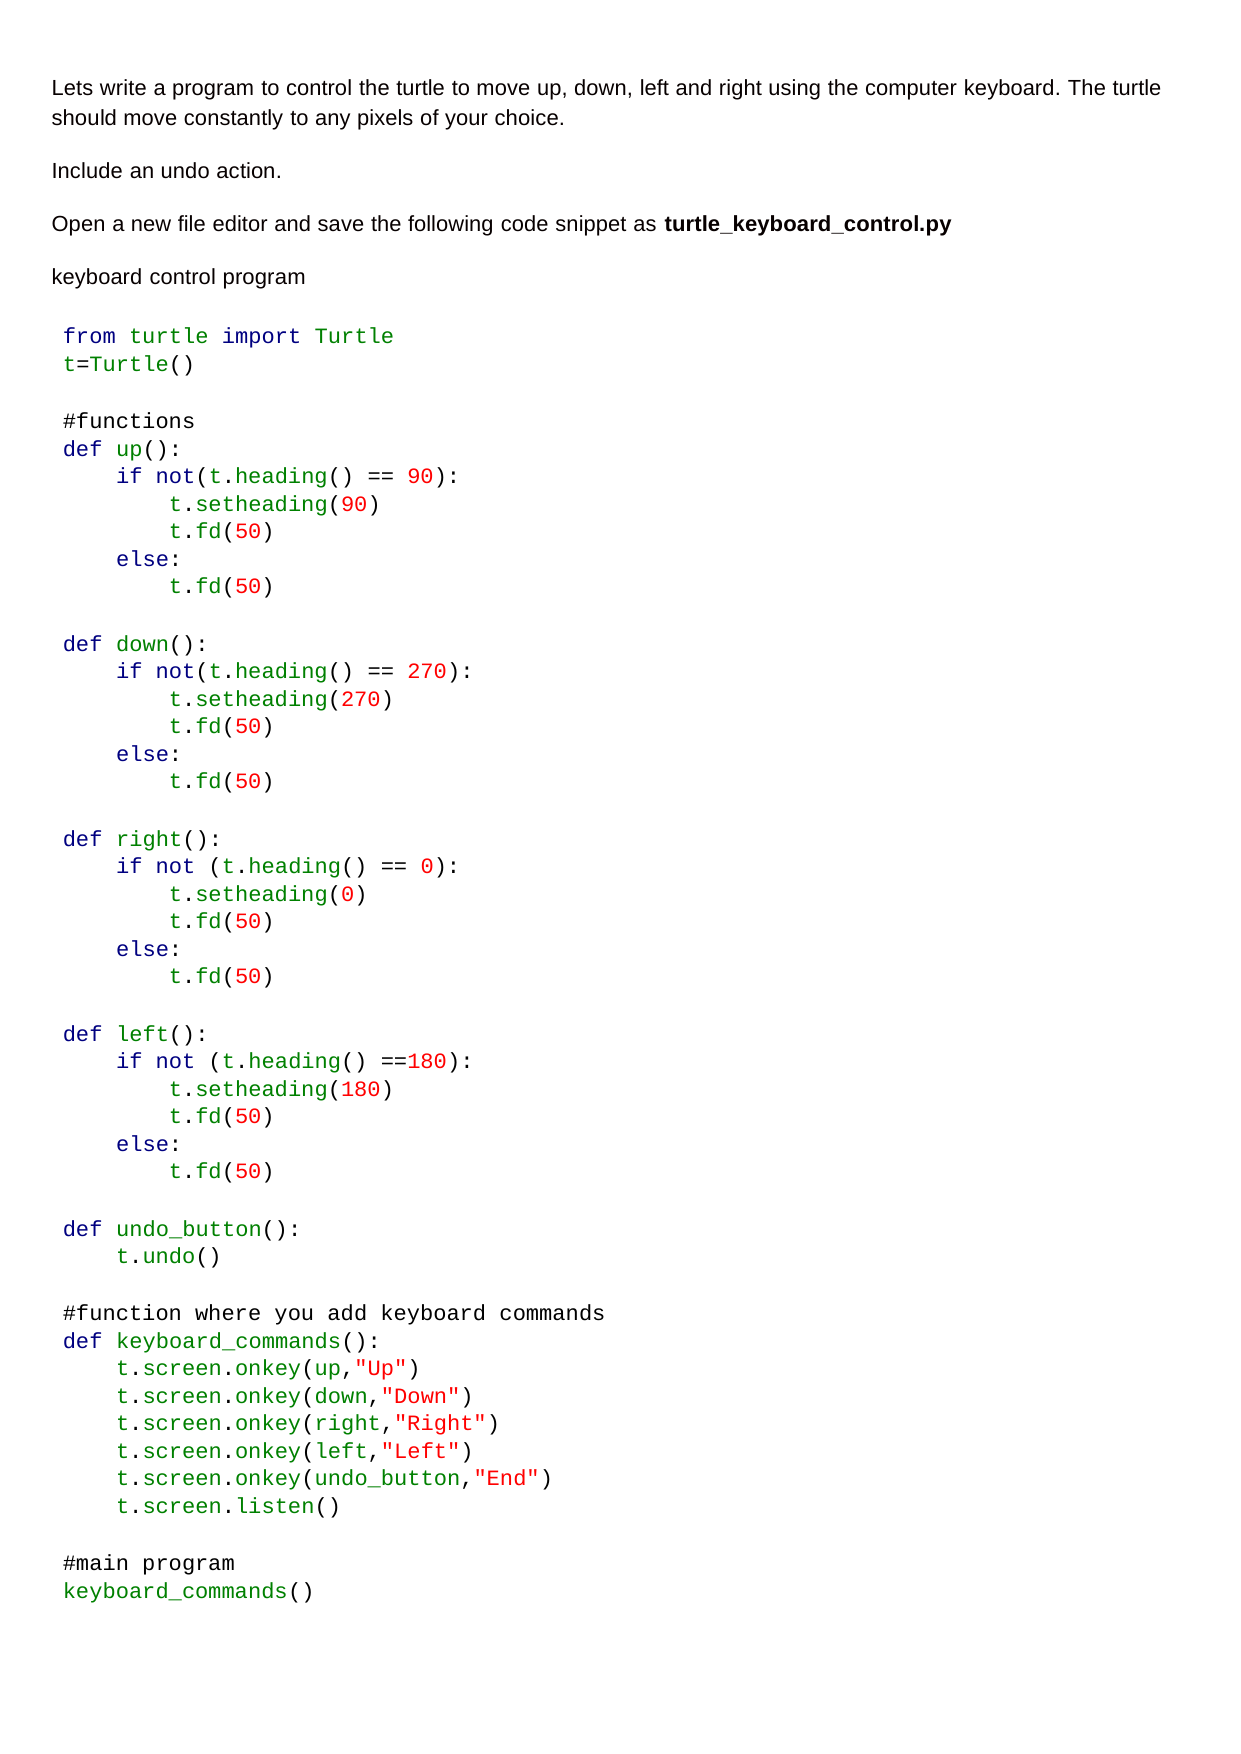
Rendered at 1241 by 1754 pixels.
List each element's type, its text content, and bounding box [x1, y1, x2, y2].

text if not (t.heading() == 0): [63, 854, 1194, 880]
text def right(): [63, 827, 1194, 853]
text def down(): [63, 632, 1194, 658]
text def keyboard_commands(): [63, 1329, 1194, 1355]
text t.fd(50) [63, 519, 1194, 545]
text t.screen.onkey(up,"Up") [63, 1356, 1194, 1382]
text keyboard control program [51, 264, 1194, 289]
text #main program [63, 1551, 1194, 1577]
text def left(): [63, 1022, 1194, 1048]
text t=Turtle() [63, 352, 1194, 378]
text else: [63, 547, 1194, 573]
text t.fd(50) [63, 574, 1194, 600]
text else: [63, 742, 1194, 768]
text t.fd(50) [63, 714, 1194, 740]
text #function where you add keyboard commands [63, 1301, 1194, 1327]
text Lets write a program to control the turtle to move up, down, left and right using the computer keyboard. The turtle should move constantly to any pixels of your choice. [51, 75, 1175, 130]
text Include an undo action. [51, 158, 1194, 183]
text t.fd(50) [63, 1104, 1194, 1130]
text if not(t.heading() == 90): [63, 464, 1194, 490]
text t.screen.onkey(down,"Down") [63, 1384, 1194, 1410]
text t.setheading(270) [63, 687, 1194, 713]
text t.screen.listen() [63, 1494, 1194, 1520]
text t.setheading(90) [63, 492, 1194, 518]
text from turtle import Turtle [63, 324, 1194, 351]
text t.screen.onkey(right,"Right") [63, 1411, 1194, 1437]
text else: [63, 937, 1194, 963]
text if not(t.heading() == 270): [63, 659, 1194, 685]
text t.fd(50) [63, 909, 1194, 935]
text keyboard_commands() [63, 1579, 1194, 1605]
text t.fd(50) [63, 964, 1194, 990]
text t.fd(50) [63, 769, 1194, 795]
text def undo_button(): [63, 1217, 1194, 1242]
text t.fd(50) [63, 1159, 1194, 1185]
text Open a new file editor and save the following code snippet as turtle_keyboard_control.py [51, 211, 1194, 236]
text t.screen.onkey(undo_button,"End") [63, 1466, 1194, 1492]
text t.setheading(180) [63, 1077, 1194, 1103]
text else: [63, 1132, 1194, 1158]
text if not (t.heading() ==180): [63, 1049, 1194, 1075]
text t.screen.onkey(left,"Left") [63, 1439, 1194, 1465]
text def up(): [63, 437, 1194, 463]
text t.setheading(0) [63, 882, 1194, 908]
text t.undo() [63, 1244, 1194, 1270]
text #functions [63, 409, 1194, 435]
